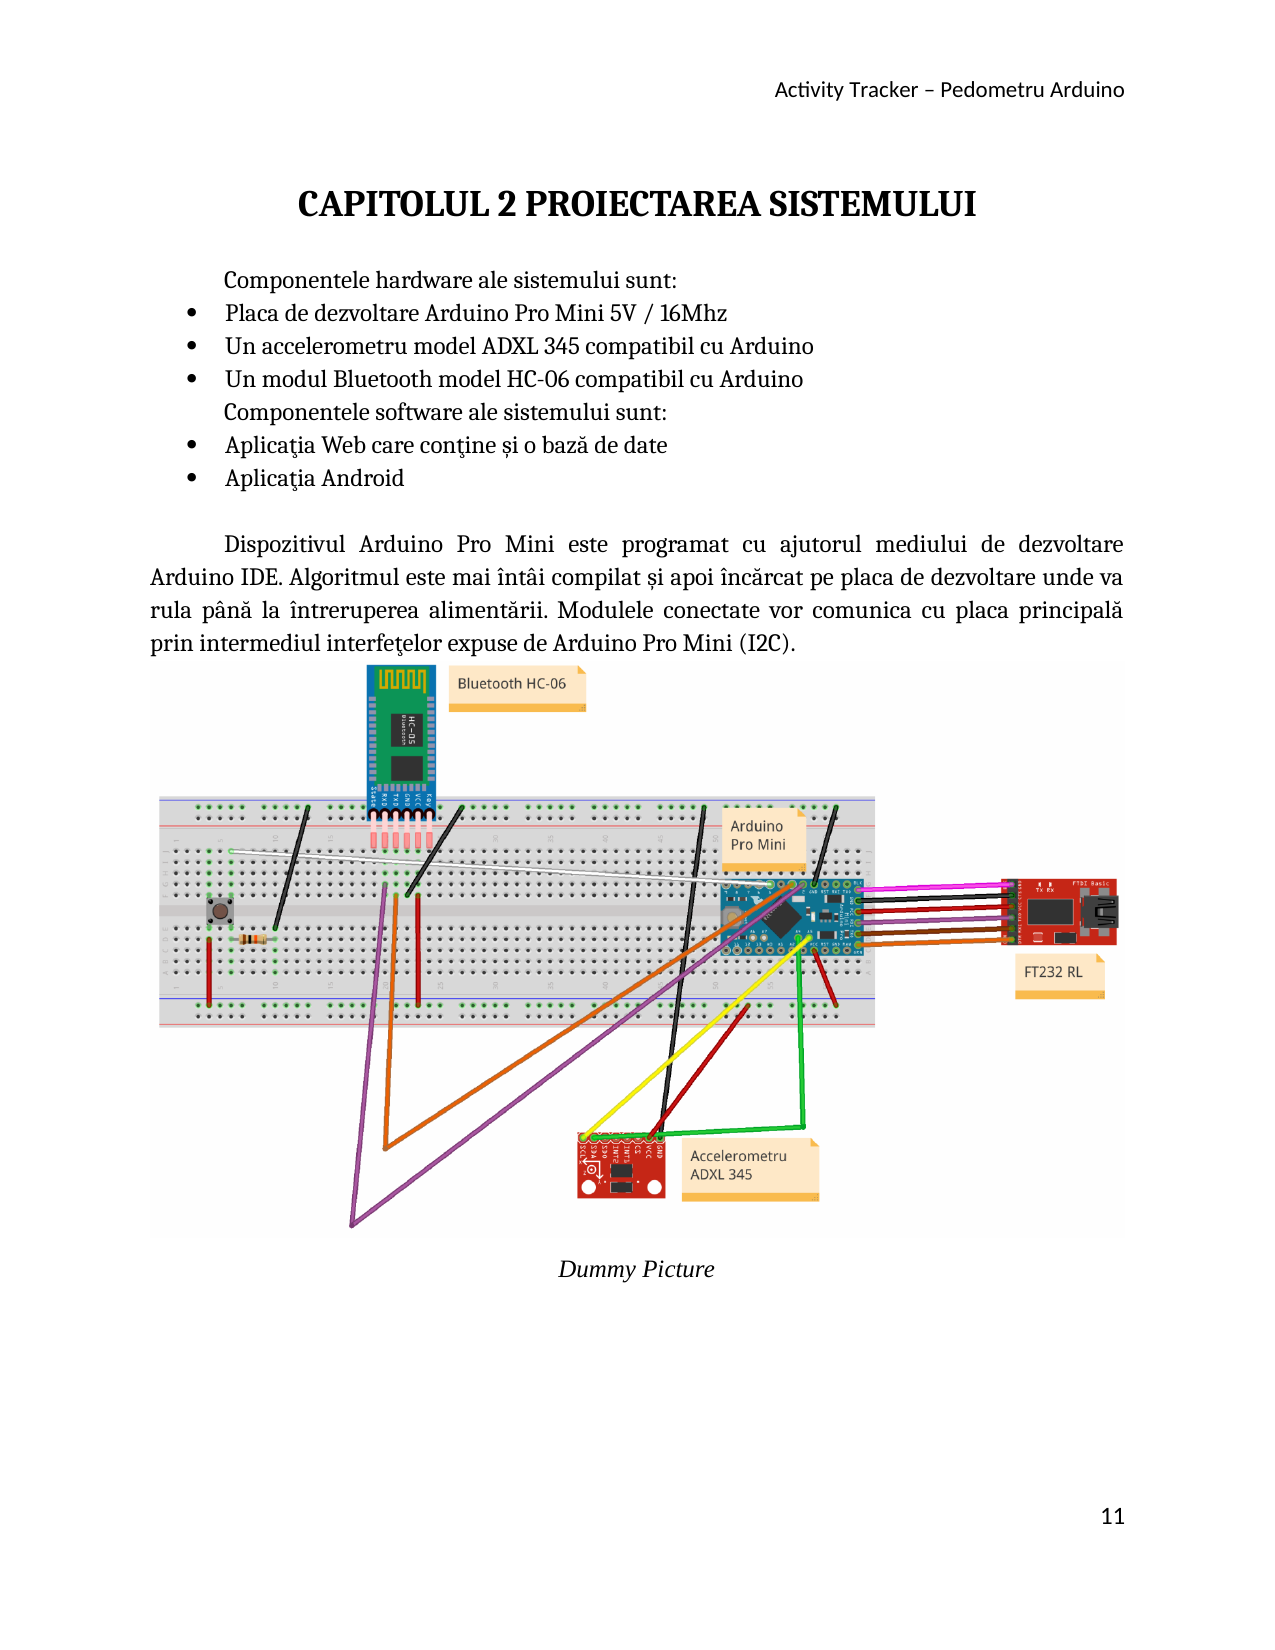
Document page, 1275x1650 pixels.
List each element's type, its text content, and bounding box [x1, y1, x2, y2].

text Dummy Picture [150, 1254, 1125, 1283]
list Aplicaţia Android [187, 464, 1125, 492]
list Placa de dezvoltare Arduino Pro Mini 5V / 16Mhz [187, 299, 1125, 327]
text Componentele software ale sistemului sunt: [150, 398, 1125, 426]
list Un modul Bluetooth model HC-06 compatibil cu Arduino [187, 365, 1125, 393]
text Componentele hardware ale sistemului sunt: [150, 266, 1125, 294]
text Dispozitivul Arduino Pro Mini este programat cu ajutorul mediului de dezvoltare Arduino IDE. Algoritmul este mai întâi compilat şi apoi încărcat pe placa de dezvoltare unde va rula până la întreruperea alimentării. Modulele conectate vor comunica cu placa principală prin intermediul interfeţelor expuse de Arduino Pro Mini (I2C). [150, 530, 1125, 658]
list Aplicaţia Web care conţine şi o bază de date [187, 431, 1125, 459]
text CAPITOLUL 2 PROIECTAREA SISTEMULUI [150, 183, 1125, 226]
list Un accelerometru model ADXL 345 compatibil cu Arduino [187, 332, 1125, 360]
